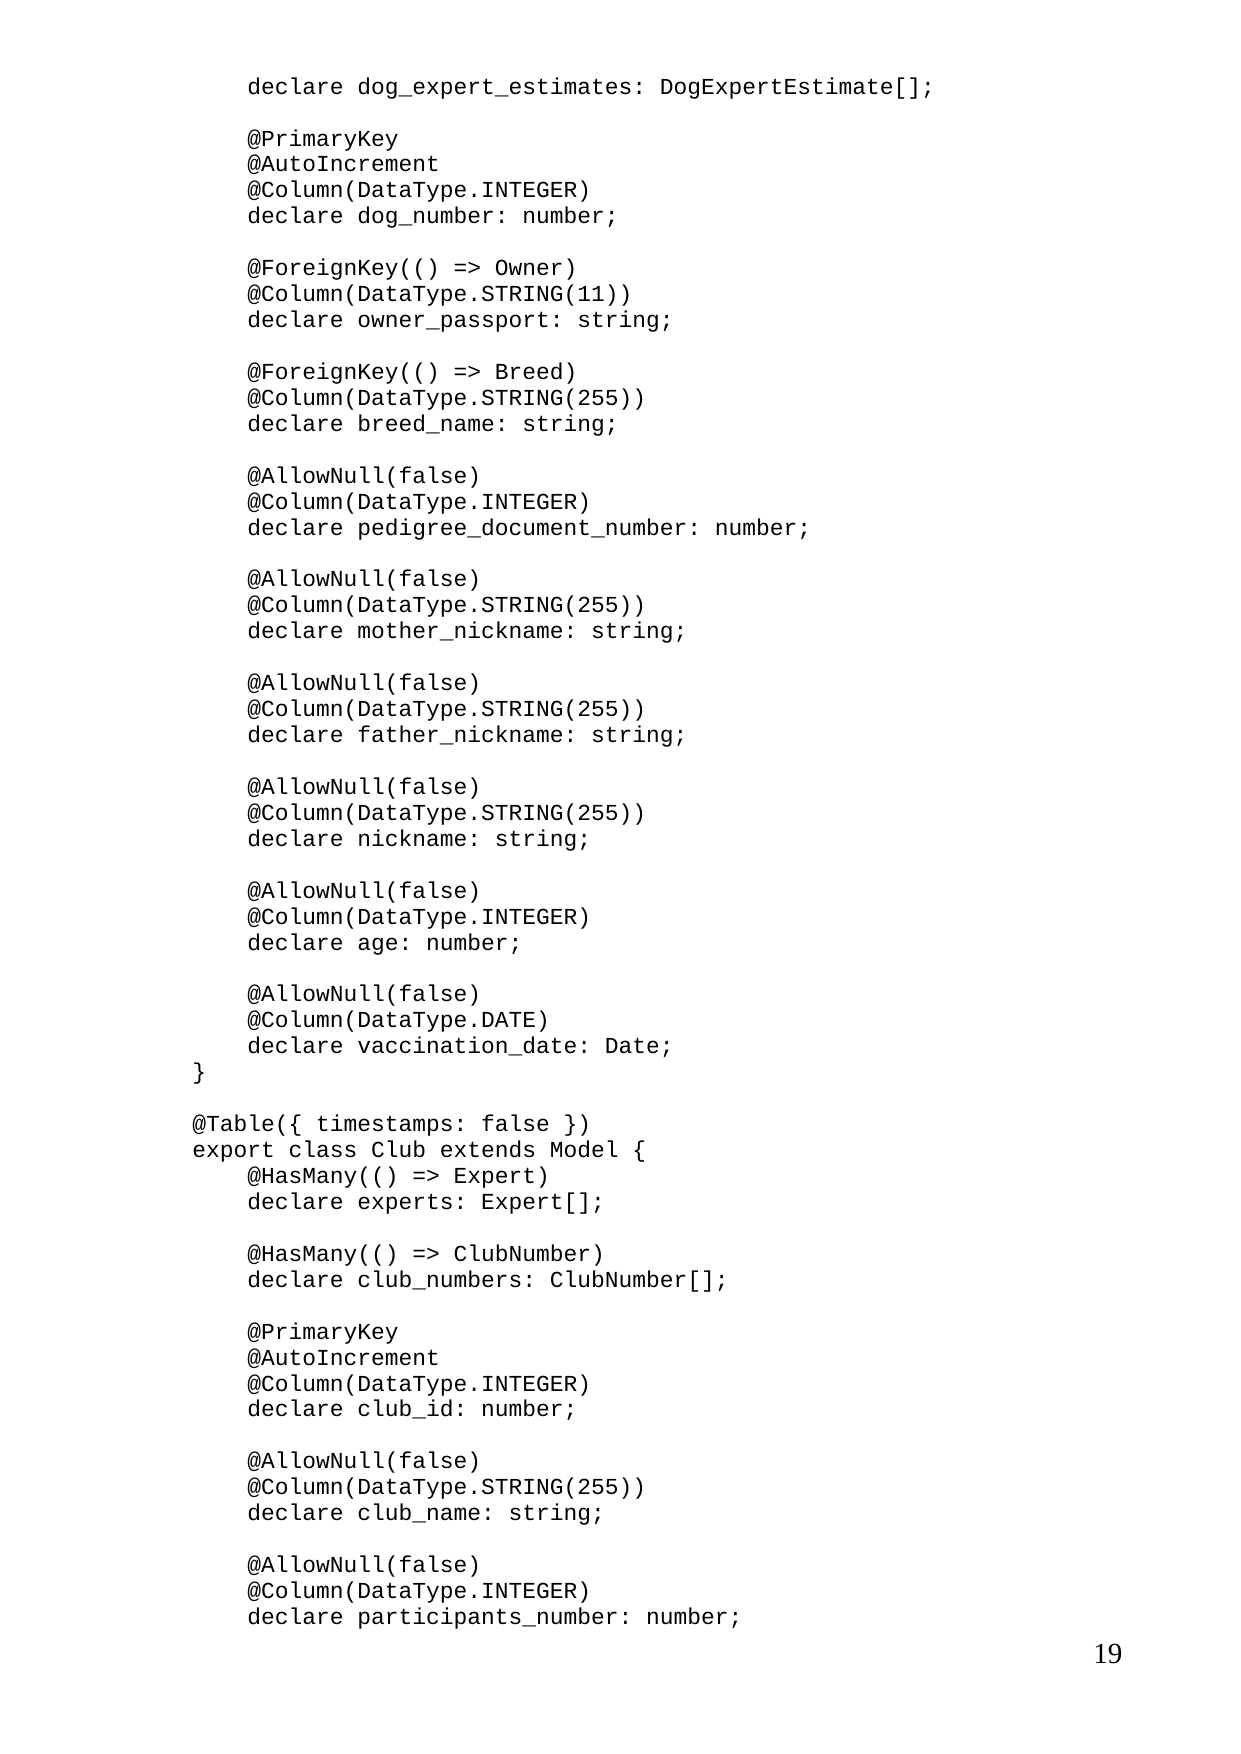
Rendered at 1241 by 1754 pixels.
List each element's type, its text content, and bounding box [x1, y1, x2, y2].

text @AllowNull(false) [118, 879, 1122, 905]
text @ForeignKey(() => Breed) [118, 360, 1122, 386]
text @Column(DataType.INTEGER) [118, 1579, 1122, 1605]
text declare dog_number: number; [118, 205, 1122, 231]
text declare age: number; [118, 931, 1122, 957]
text declare experts: Expert[]; [118, 1190, 1122, 1216]
text @Column(DataType.INTEGER) [118, 179, 1122, 205]
text } [118, 1061, 1122, 1087]
text @AllowNull(false) [118, 1553, 1122, 1579]
text @Column(DataType.STRING(255)) [118, 1476, 1122, 1502]
text @Column(DataType.STRING(11)) [118, 282, 1122, 308]
text @AutoIncrement [118, 153, 1122, 179]
text @AllowNull(false) [118, 983, 1122, 1009]
text @Column(DataType.INTEGER) [118, 905, 1122, 931]
text @HasMany(() => Expert) [118, 1164, 1122, 1190]
text @AllowNull(false) [118, 568, 1122, 594]
text @Column(DataType.INTEGER) [118, 490, 1122, 516]
text declare club_id: number; [118, 1398, 1122, 1424]
text export class Club extends Model { [118, 1138, 1122, 1164]
text declare vaccination_date: Date; [118, 1035, 1122, 1061]
text @Column(DataType.STRING(255)) [118, 697, 1122, 723]
text @ForeignKey(() => Owner) [118, 257, 1122, 282]
text declare participants_number: number; [118, 1605, 1122, 1631]
text @Table({ timestamps: false }) [118, 1112, 1122, 1138]
text declare nickname: string; [118, 827, 1122, 853]
text @Column(DataType.STRING(255)) [118, 801, 1122, 827]
text declare dog_expert_estimates: DogExpertEstimate[]; [118, 75, 1122, 101]
text @AllowNull(false) [118, 775, 1122, 801]
text @AllowNull(false) [118, 1450, 1122, 1476]
text declare owner_passport: string; [118, 308, 1122, 334]
text declare pedigree_document_number: number; [118, 516, 1122, 542]
text @PrimaryKey [118, 1320, 1122, 1346]
text @Column(DataType.DATE) [118, 1009, 1122, 1035]
text @AutoIncrement [118, 1346, 1122, 1372]
text declare mother_nickname: string; [118, 620, 1122, 646]
text @AllowNull(false) [118, 464, 1122, 490]
text @AllowNull(false) [118, 672, 1122, 697]
text declare father_nickname: string; [118, 723, 1122, 749]
text declare club_numbers: ClubNumber[]; [118, 1268, 1122, 1294]
text @Column(DataType.STRING(255)) [118, 594, 1122, 620]
text @Column(DataType.INTEGER) [118, 1372, 1122, 1398]
text @HasMany(() => ClubNumber) [118, 1242, 1122, 1268]
text declare club_name: string; [118, 1502, 1122, 1527]
text declare breed_name: string; [118, 412, 1122, 438]
text @PrimaryKey [118, 127, 1122, 153]
text @Column(DataType.STRING(255)) [118, 386, 1122, 412]
